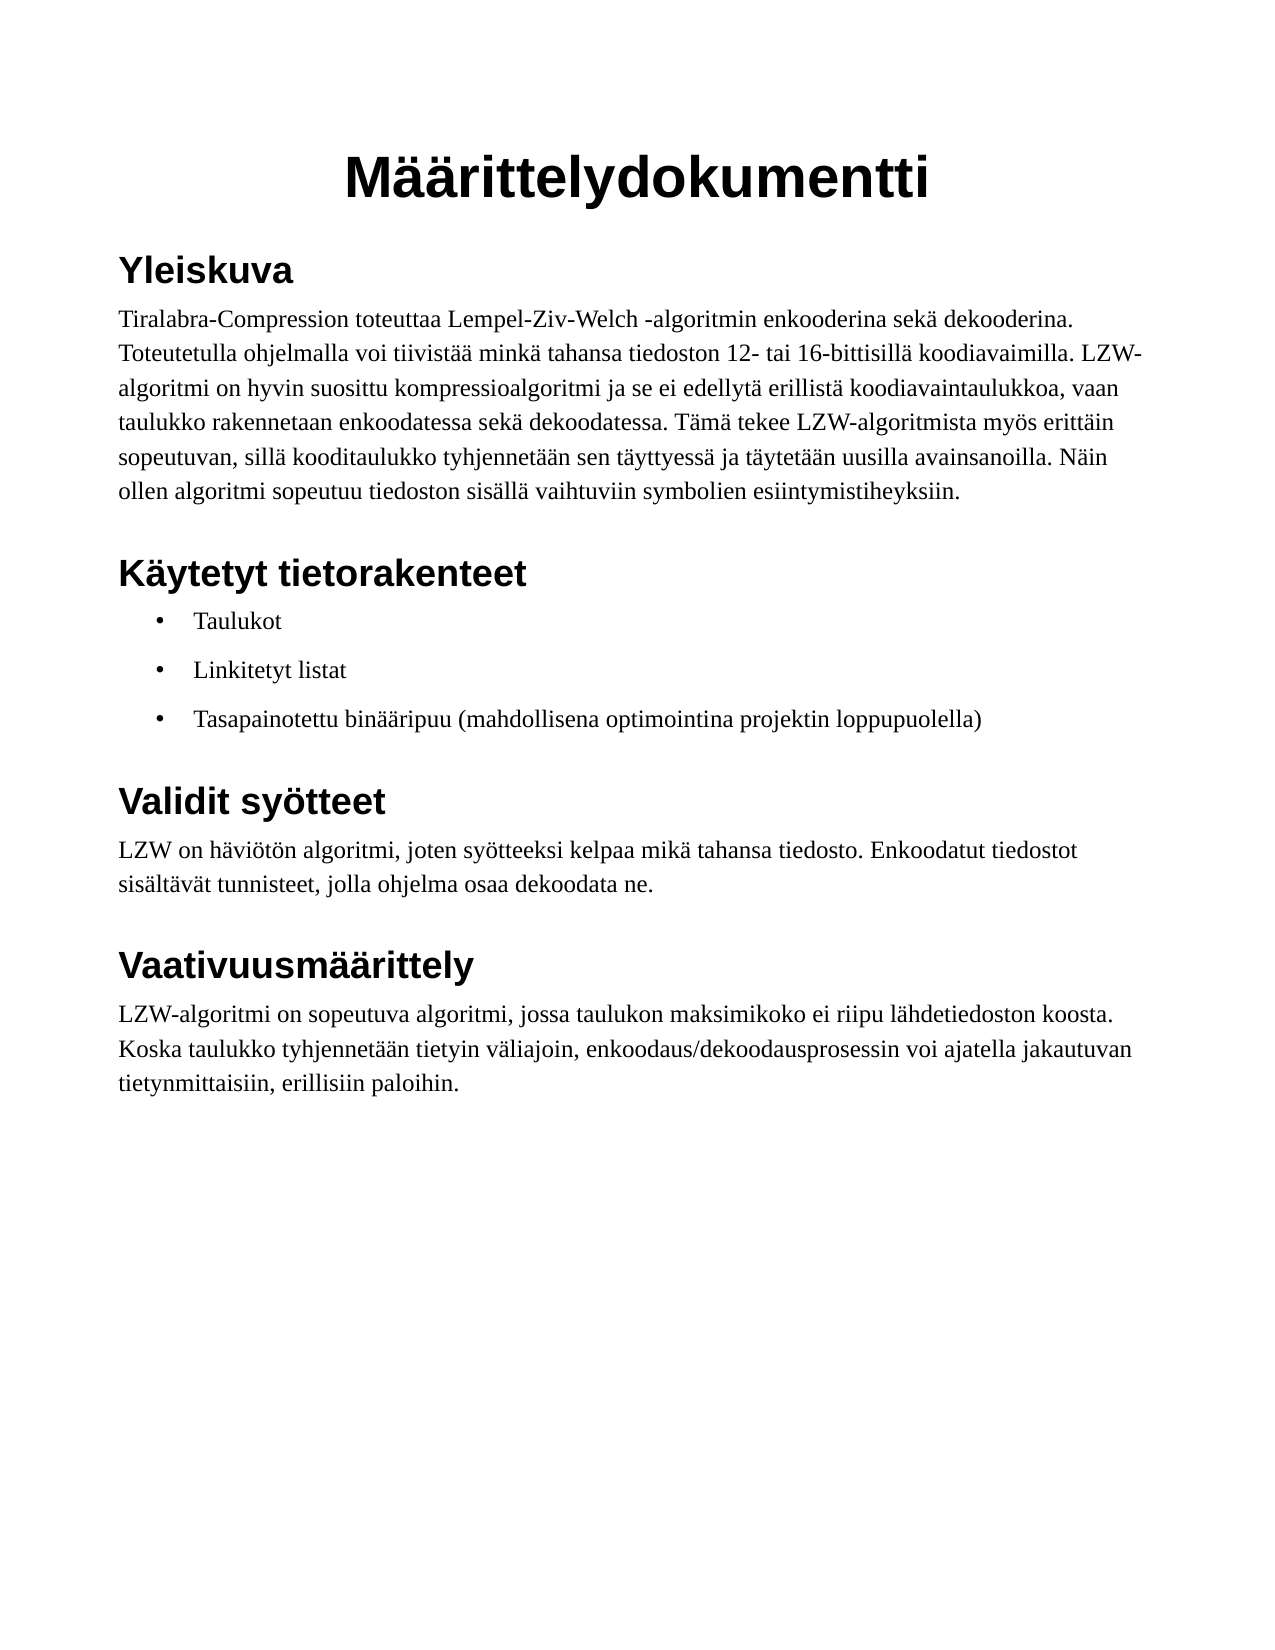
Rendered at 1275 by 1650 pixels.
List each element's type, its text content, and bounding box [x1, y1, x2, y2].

text Tiralabra-Compression toteuttaa Lempel-Ziv-Welch -algoritmin enkooderina sekä dekooderina. Toteutetulla ohjelmalla voi tiivistää minkä tahansa tiedoston 12- tai 16-bittisillä koodiavaimilla. LZW-algoritmi on hyvin suosittu kompressioalgoritmi ja se ei edellytä erillistä koodiavaintaulukkoa, vaan taulukko rakennetaan enkoodatessa sekä dekoodatessa. Tämä tekee LZW-algoritmista myös erittäin sopeutuvan, sillä kooditaulukko tyhjennetään sen täyttyessä ja täytetään uusilla avainsanoilla. Näin ollen algoritmi sopeutuu tiedoston sisällä vaihtuviin symbolien esiintymistiheyksiin. [118, 304, 1157, 505]
subtitle Yleiskuva [118, 248, 1157, 291]
text LZW on häviötön algoritmi, joten syötteeksi kelpaa mikä tahansa tiedosto. Enkoodatut tiedostot sisältävät tunnisteet, jolla ohjelma osaa dekoodata ne. [118, 835, 1157, 898]
subtitle Vaativuusmäärittely [118, 943, 1157, 987]
list Tasapainotettu binääripuu (mahdollisena optimointina projektin loppupuolella) [156, 704, 1157, 733]
title Määrittelydokumentti [118, 143, 1157, 210]
subtitle Validit syötteet [118, 779, 1157, 822]
text LZW-algoritmi on sopeutuva algoritmi, jossa taulukon maksimikoko ei riipu lähdetiedoston koosta. Koska taulukko tyhjennetään tietyin väliajoin, enkoodaus/dekoodausprosessin voi ajatella jakautuvan tietynmittaisiin, erillisiin paloihin. [118, 999, 1157, 1097]
list Linkitetyt listat [156, 656, 1157, 684]
list Taulukot [156, 606, 1157, 635]
subtitle Käytetyt tietorakenteet [118, 550, 1157, 594]
